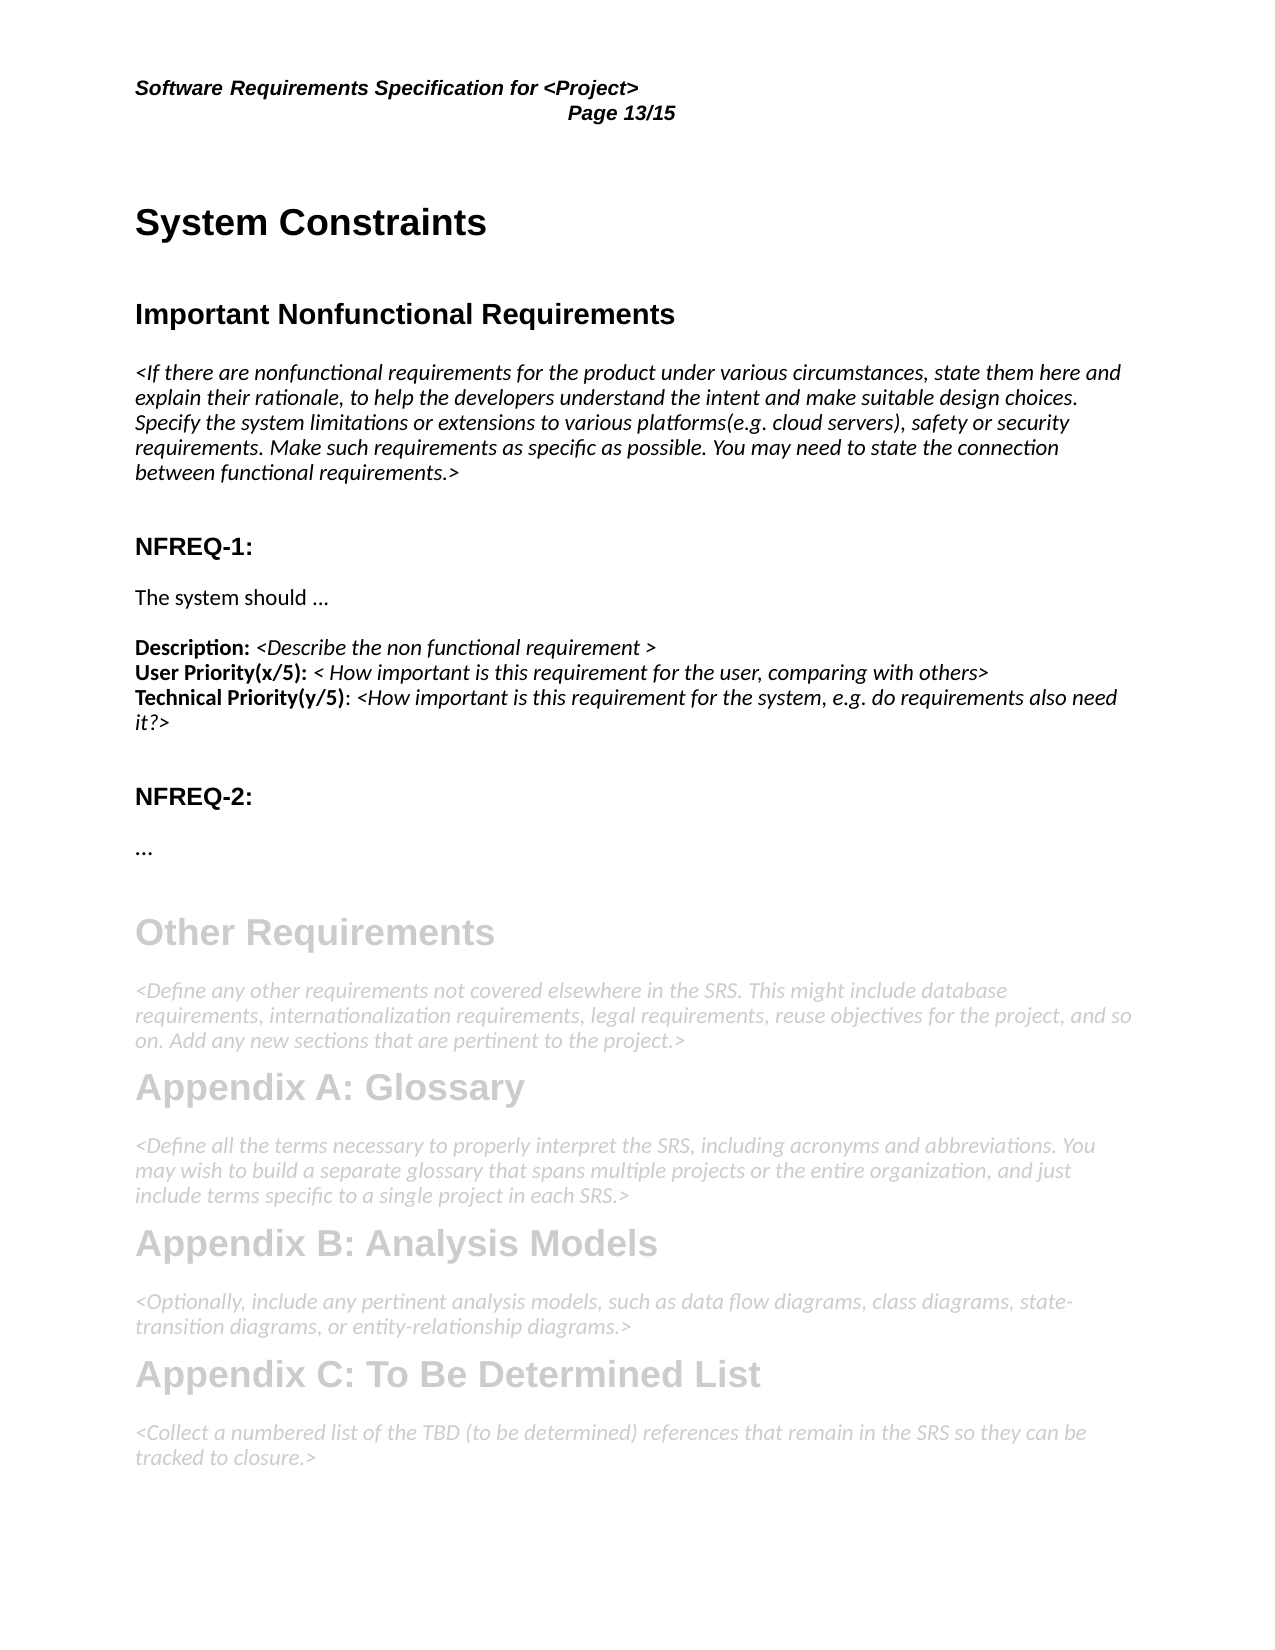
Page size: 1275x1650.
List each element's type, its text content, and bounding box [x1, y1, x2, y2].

subtitle NFREQ-2: [135, 785, 1140, 810]
subtitle Other Requirements [135, 910, 1140, 953]
text ... [135, 835, 1140, 860]
text <Collect a numbered list of the TBD (to be determined) references that remain in the SRS so they can be tracked to closure.> [135, 1420, 1140, 1470]
text Description: <Describe the non functional requirement > [135, 635, 1140, 660]
text The system should ... [135, 585, 1140, 610]
text Appendix C: To Be Determined List [135, 1352, 1140, 1395]
subtitle Important Nonfunctional Requirements [135, 297, 1140, 331]
text <Optionally, include any pertinent analysis models, such as data flow diagrams, class diagrams, state-transition diagrams, or entity-relationship diagrams.> [135, 1289, 1140, 1339]
text <Define all the terms necessary to properly interpret the SRS, including acronyms and abbreviations. You may wish to build a separate glossary that spans multiple projects or the entire organization, and just include terms specific to a single project in each SRS.> [135, 1134, 1140, 1209]
subtitle NFREQ-1: [135, 535, 1140, 560]
text Technical Priority(y/5): <How important is this requirement for the system, e.g. do requirements also need it?> [135, 685, 1140, 735]
subtitle System Constraints [135, 200, 1140, 243]
text Appendix A: Glossary [135, 1066, 1140, 1109]
text Appendix B: Analysis Models [135, 1221, 1140, 1264]
text User Priority(x/5): < How important is this requirement for the user, comparing with others> [135, 660, 1140, 685]
text <Define any other requirements not covered elsewhere in the SRS. This might include database requirements, internationalization requirements, legal requirements, reuse objectives for the project, and so on. Add any new sections that are pertinent to the project.> [135, 978, 1140, 1053]
text <If there are nonfunctional requirements for the product under various circumstances, state them here and explain their rationale, to help the developers understand the intent and make suitable design choices. Specify the system limitations or extensions to various platforms(e.g. cloud servers), safety or security requirements. Make such requirements as specific as possible. You may need to state the connection between functional requirements.> [135, 360, 1140, 485]
